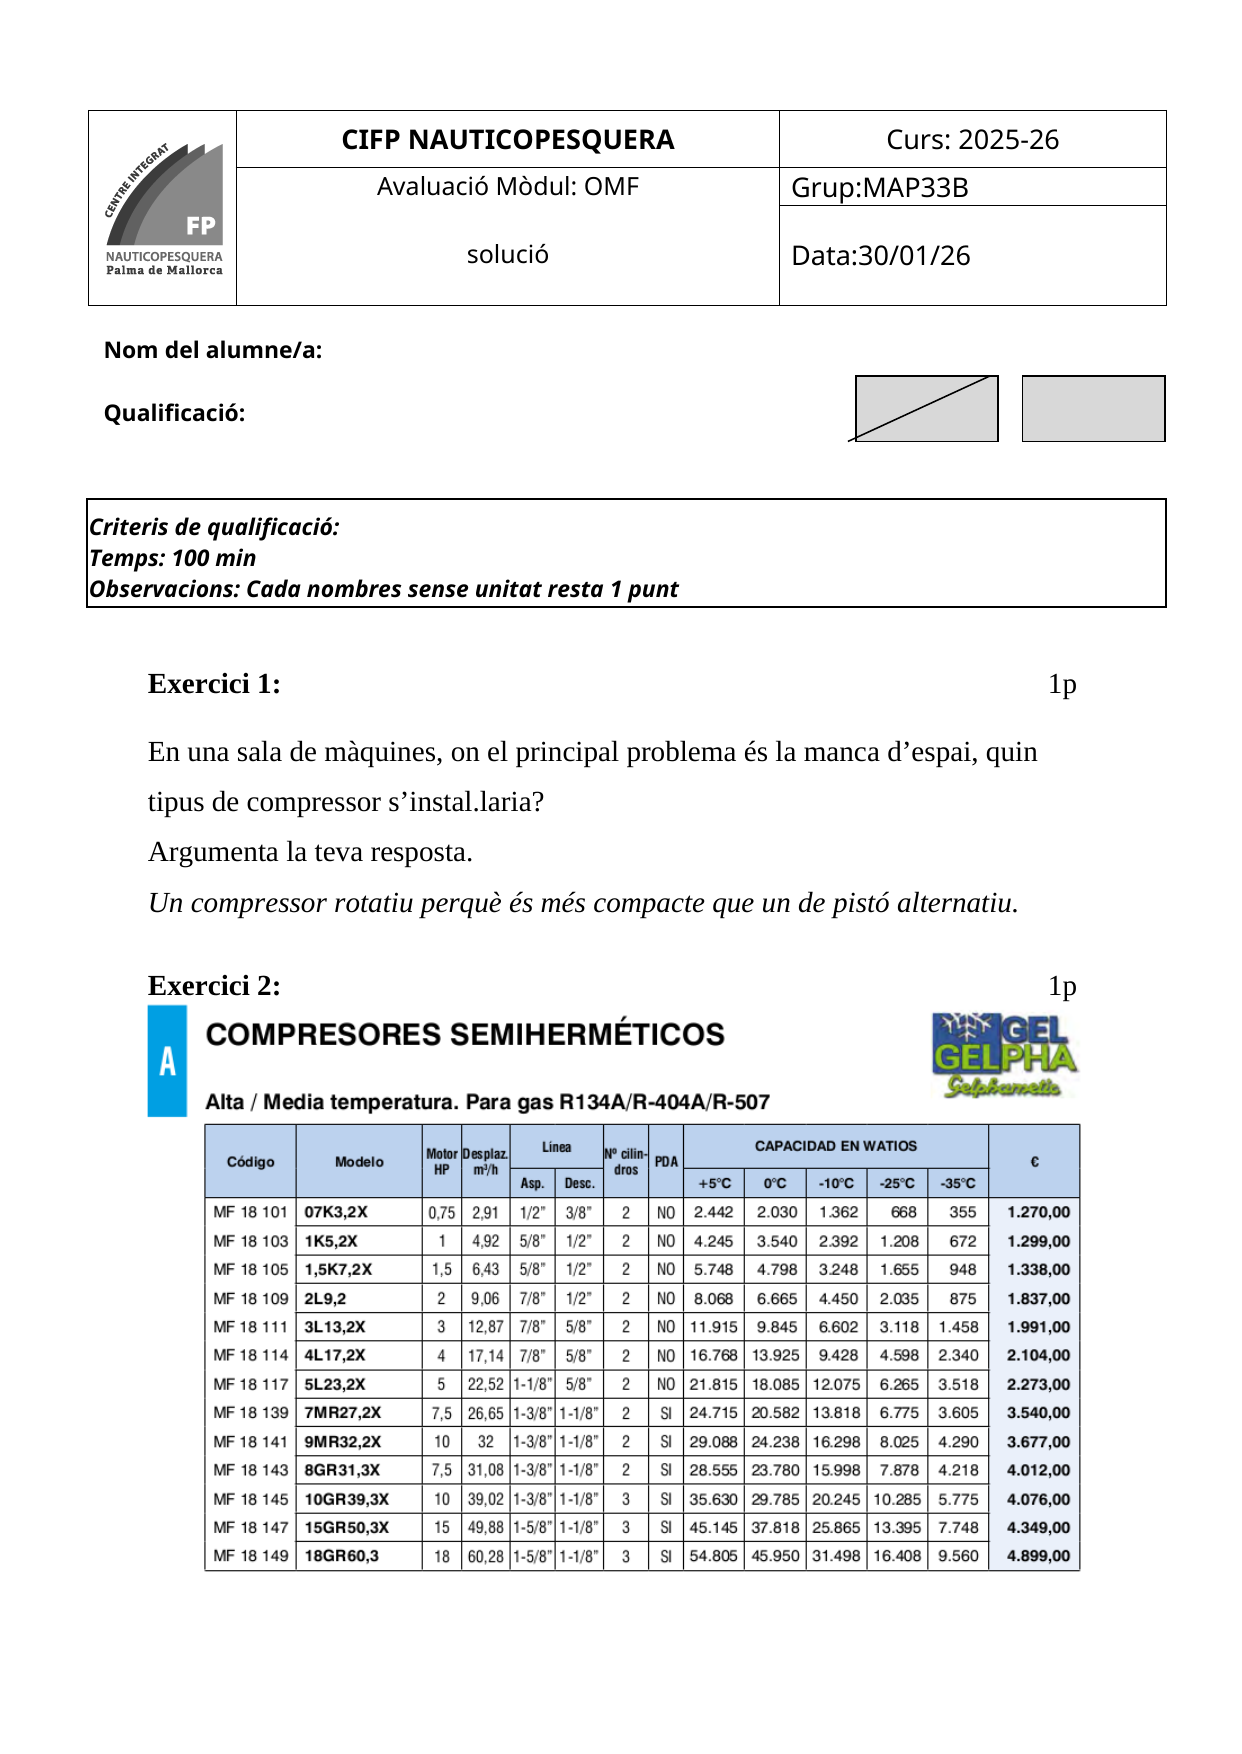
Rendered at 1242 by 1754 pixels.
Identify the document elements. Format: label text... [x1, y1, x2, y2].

text Temps: 100 min [89, 542, 1094, 573]
text En una sala de màquines, on el principal problema és la manca d’espai, quin tipus de compressor s’instal.laria? [148, 734, 1094, 818]
text Nom del alumne/a: [103, 334, 1094, 366]
text [999, 397, 1022, 428]
picture [160, 1047, 175, 1075]
text Exercici 1: 1p [148, 667, 1094, 700]
text Qualificació: [103, 397, 855, 428]
picture [100, 133, 229, 282]
picture [147, 1002, 1094, 1586]
text Un compressor rotatiu perquè és més compacte que un de pistó alternatiu. [148, 885, 1094, 918]
text Criteris de qualificació: [89, 510, 1094, 542]
text Argumenta la teva resposta. [148, 834, 1094, 868]
text Exercici 2: 1p [148, 968, 1094, 1002]
text Observacions: Cada nombres sense unitat resta 1 punt [89, 573, 1094, 604]
